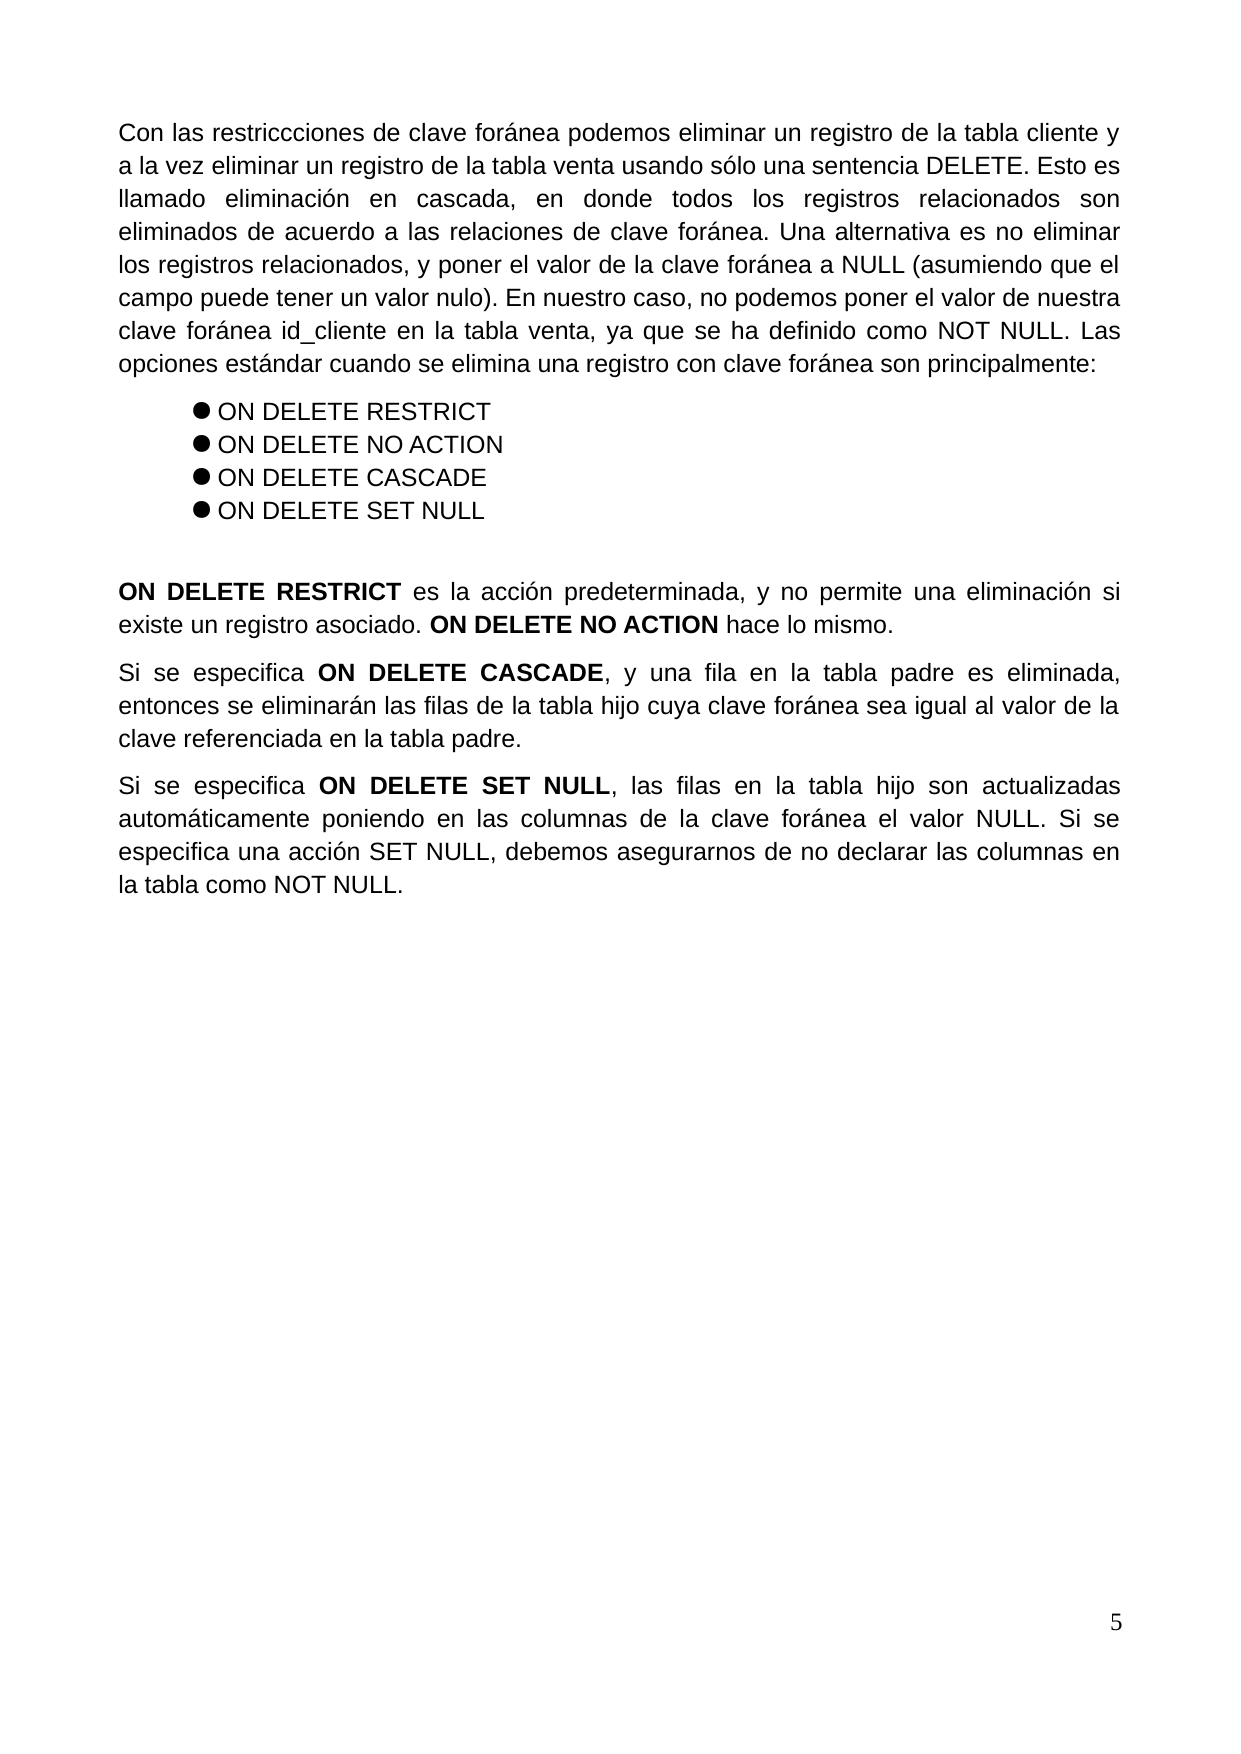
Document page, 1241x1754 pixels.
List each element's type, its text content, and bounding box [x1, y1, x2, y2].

list ON DELETE CASCADE [118, 463, 1122, 492]
list ON DELETE NO ACTION [118, 430, 1122, 459]
text Con las restriccciones de clave foránea podemos eliminar un registro de la tabla cliente y a la vez eliminar un registro de la tabla venta usando sólo una sentencia DELETE. Esto es llamado eliminación en cascada, en donde todos los registros relacionados son eliminados de acuerdo a las relaciones de clave foránea. Una alternativa es no eliminar los registros relacionados, y poner el valor de la clave foránea a NULL (asumiendo que el campo puede tener un valor nulo). En nuestro caso, no podemos poner el valor de nuestra clave foránea id_cliente en la tabla venta, ya que se ha definido como NOT NULL. Las opciones estándar cuando se elimina una registro con clave foránea son principalmente: [118, 118, 1122, 378]
text Si se especifica ON DELETE CASCADE, y una fila en la tabla padre es eliminada, entonces se eliminarán las filas de la tabla hijo cuya clave foránea sea igual al valor de la clave referenciada en la tabla padre. [118, 658, 1122, 752]
list ON DELETE RESTRICT [118, 397, 1122, 426]
text Si se especifica ON DELETE SET NULL, las filas en la tabla hijo son actualizadas automáticamente poniendo en las columnas de la clave foránea el valor NULL. Si se especifica una acción SET NULL, debemos asegurarnos de no declarar las columnas en la tabla como NOT NULL. [118, 771, 1122, 899]
text ON DELETE RESTRICT es la acción predeterminada, y no permite una eliminación si existe un registro asociado. ON DELETE NO ACTION hace lo mismo. [118, 577, 1122, 639]
list ON DELETE SET NULL [118, 496, 1122, 525]
